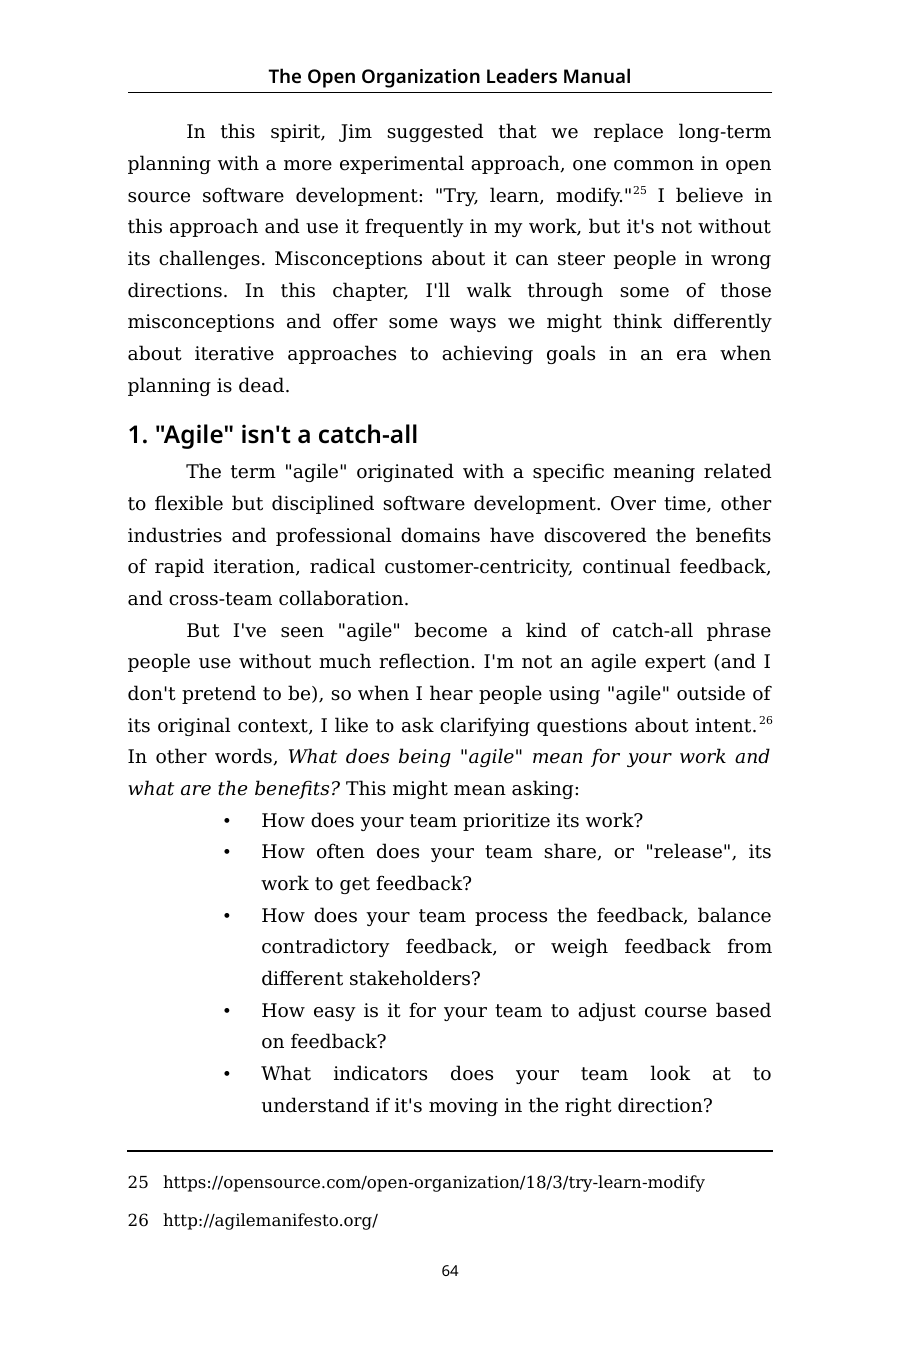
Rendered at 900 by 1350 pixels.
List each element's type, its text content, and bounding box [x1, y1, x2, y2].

text http://agilemanifesto.org/ [127, 1211, 772, 1230]
text The term "agile" originated with a specific meaning related to flexible but disciplined software development. Over time, other industries and professional domains have discovered the benefits of rapid iteration, radical customer-centricity, continual feedback, and cross-team collaboration. [127, 462, 772, 610]
list How does your team prioritize its work? [223, 810, 772, 832]
list How does your team process the feedback, balance contradictory feedback, or weigh feedback from different stakeholders? [223, 905, 772, 990]
list How often does your team share, or "release", its work to get feedback? [223, 842, 772, 895]
text https://opensource.com/open-organization/18/3/try-learn-modify [127, 1173, 772, 1193]
text In this spirit, Jim suggested that we replace long-term planning with a more experimental approach, one common in open source software development: "Try, learn, modify." I believe in this approach and use it frequently in my work, but it's not without its challenges. Misconceptions about it can steer people in wrong directions. In this chapter, I'll walk through some of those misconceptions and offer some ways we might think differently about iterative approaches to achieving goals in an era when planning is dead. [127, 121, 772, 397]
text But I've seen "agile" become a kind of catch-all phrase people use without much reflection. I'm not an agile expert (and I don't pretend to be), so when I hear people using "agile" outside of its original context, I like to ask clarifying questions about intent. In other words, What does being "agile" mean for your work and what are the benefits? This might mean asking: [127, 620, 772, 800]
list How easy is it for your team to adjust course based on feedback? [223, 1000, 772, 1053]
subtitle 1. "Agile" isn't a catch-all [127, 421, 772, 449]
list What indicators does your team look at to understand if it's moving in the right direction? [223, 1063, 772, 1117]
